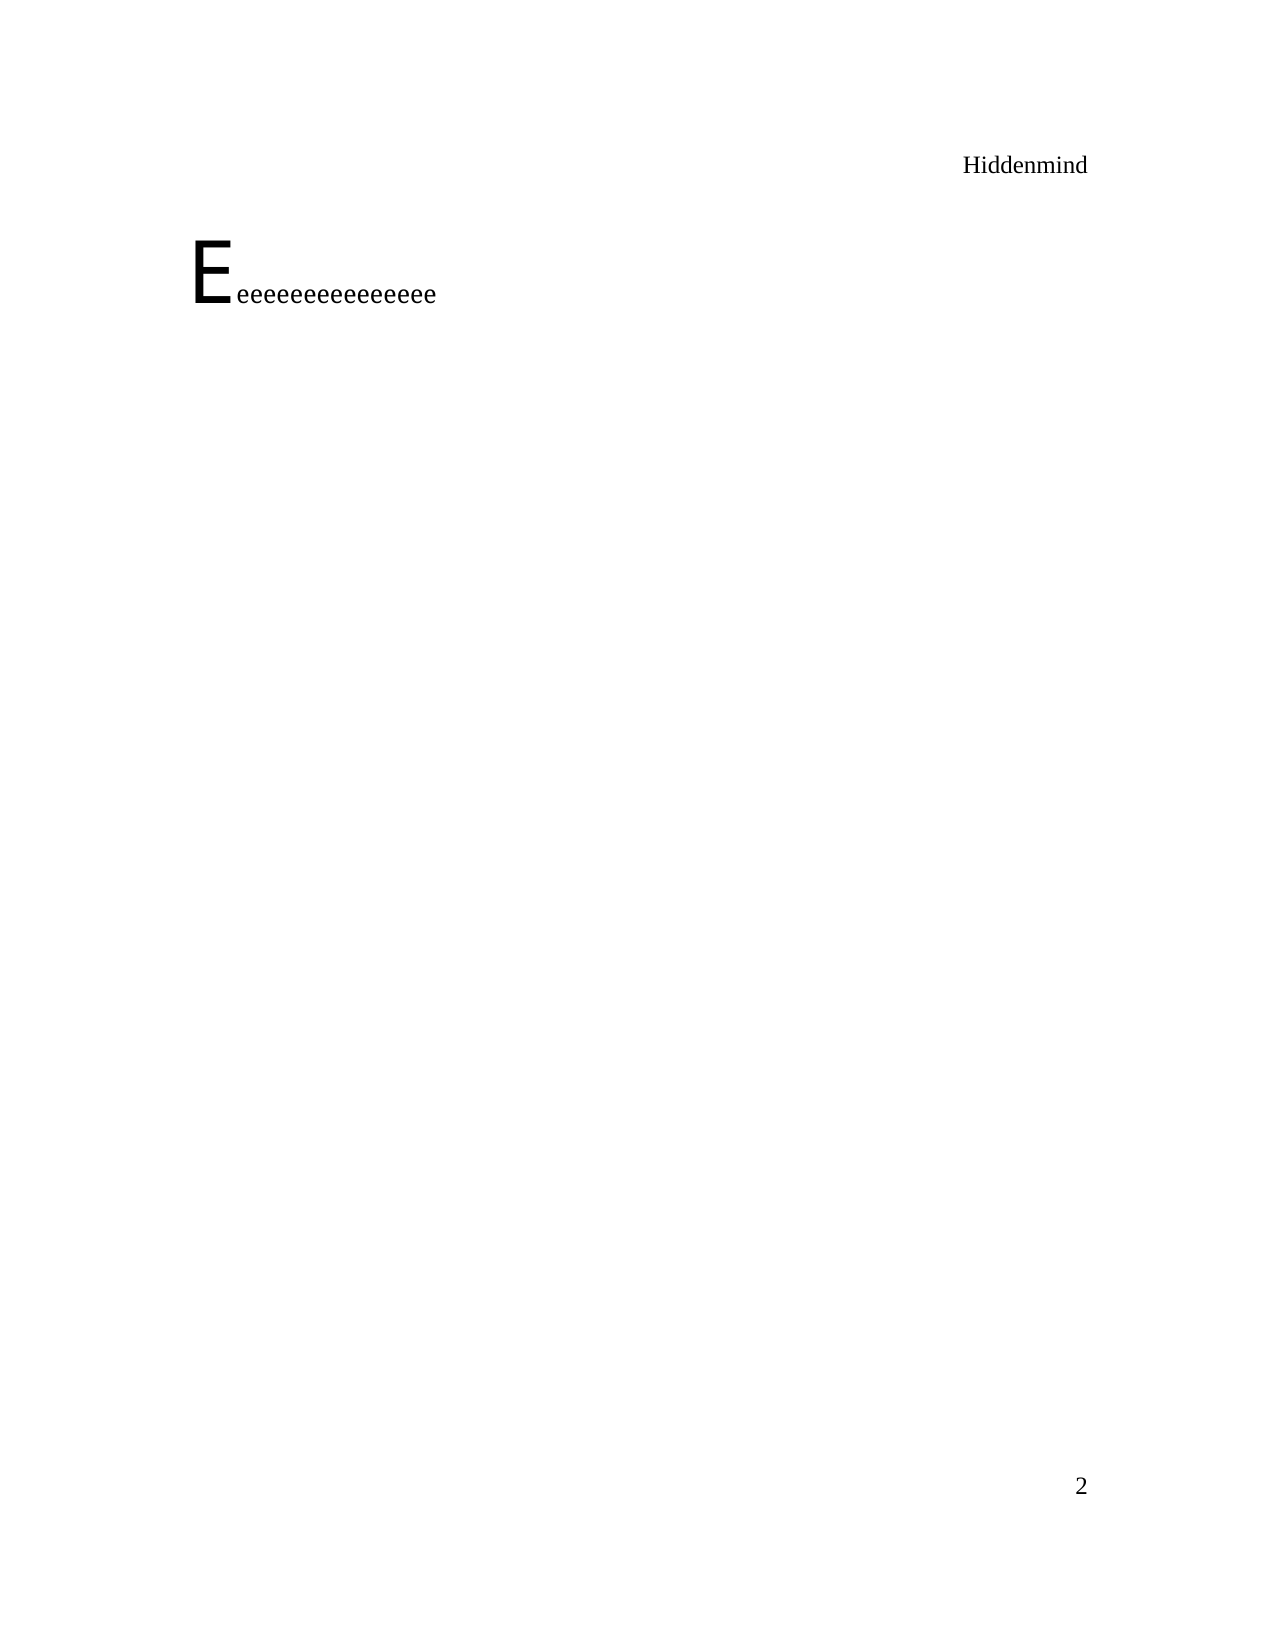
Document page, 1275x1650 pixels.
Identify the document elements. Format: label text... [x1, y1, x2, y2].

text Eeeeeeeeeeeeeeee [187, 210, 637, 329]
